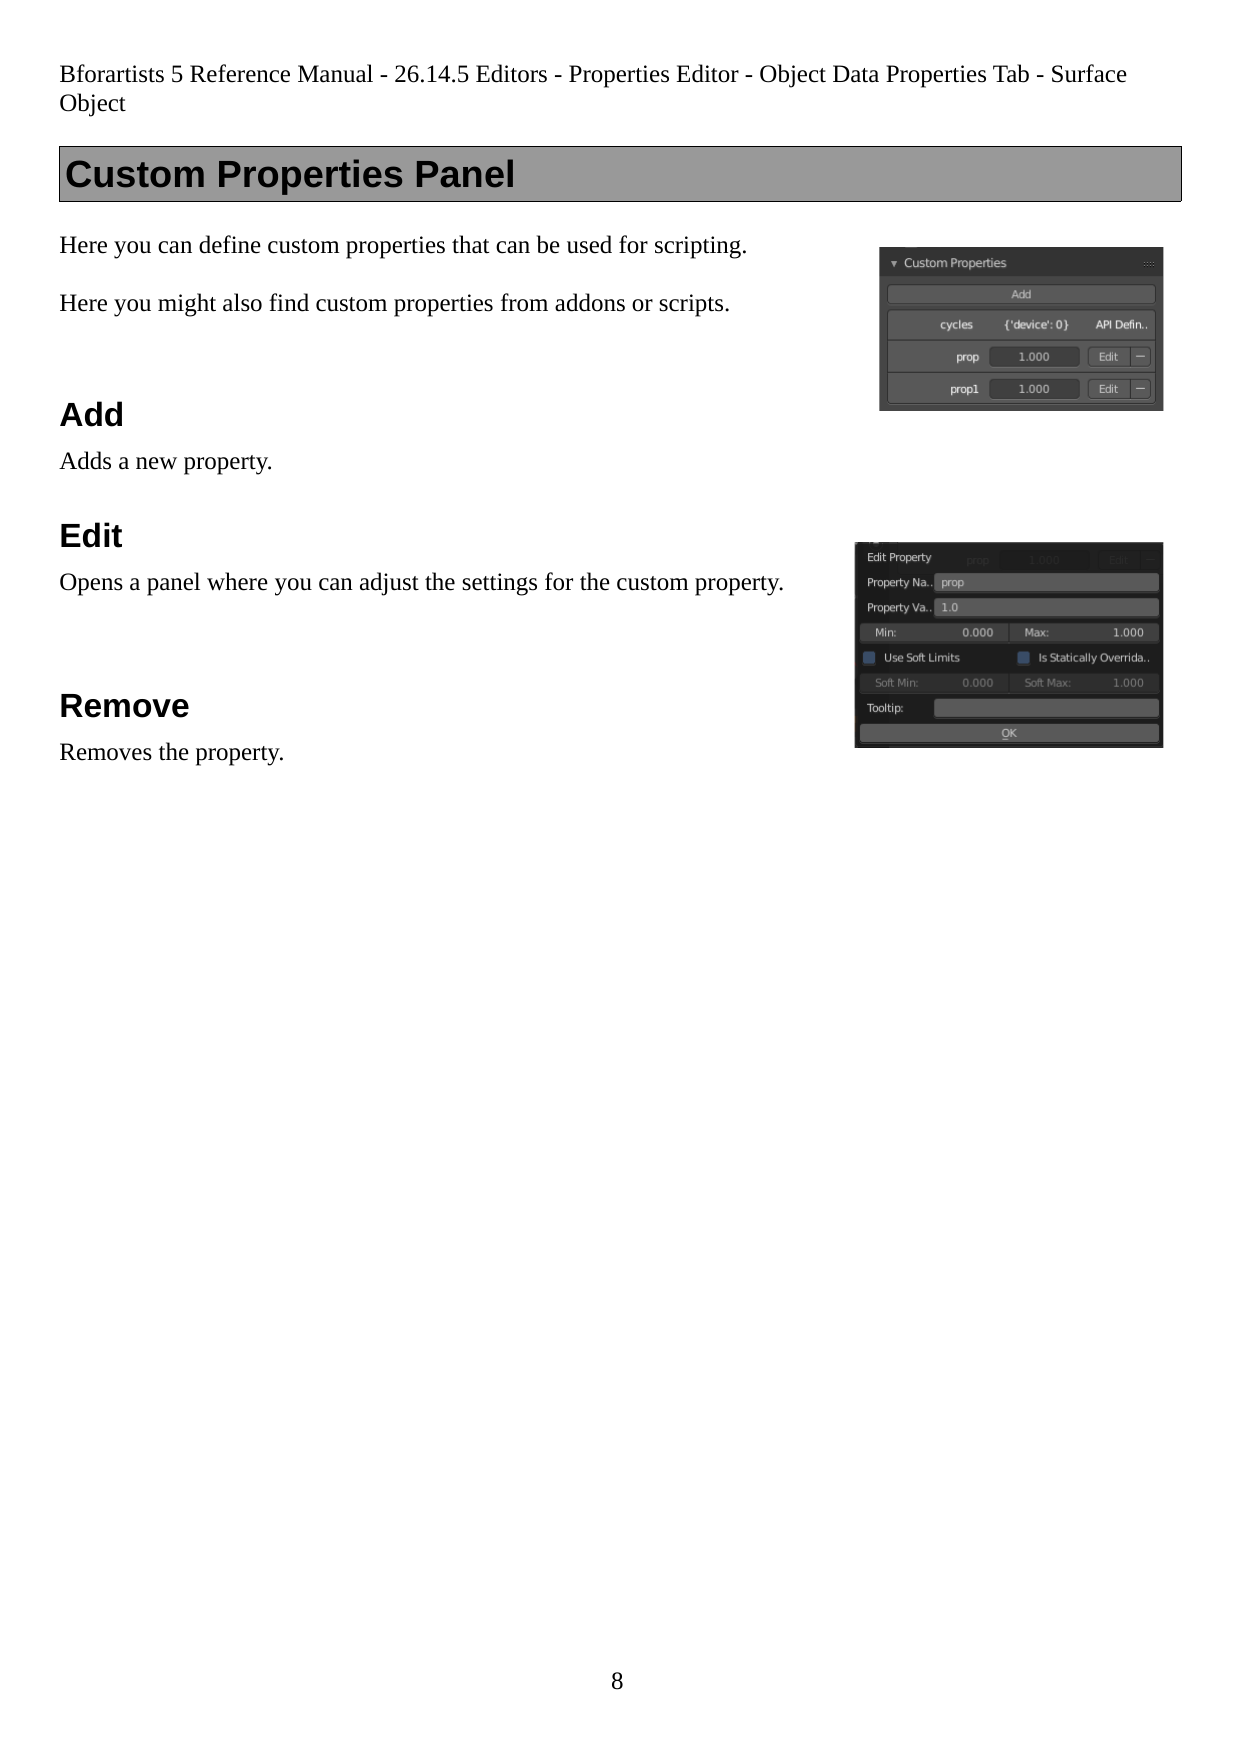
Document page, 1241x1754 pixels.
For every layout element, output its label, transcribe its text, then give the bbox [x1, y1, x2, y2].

text Adds a new property. [59, 446, 1181, 474]
text Opens a panel where you can adjust the settings for the custom property. [59, 567, 854, 596]
subtitle Edit [59, 516, 1181, 554]
text Here you might also find custom properties from addons or scripts. [59, 288, 879, 316]
subtitle Remove [59, 686, 854, 724]
text Here you can define custom properties that can be used for scripting. [59, 230, 1181, 259]
subtitle Add [59, 395, 1181, 433]
text Removes the property. [59, 737, 1181, 766]
table_header Custom Properties Panel [60, 147, 1181, 201]
picture [879, 247, 1164, 411]
subtitle [1164, 686, 1181, 724]
picture [854, 542, 1164, 748]
